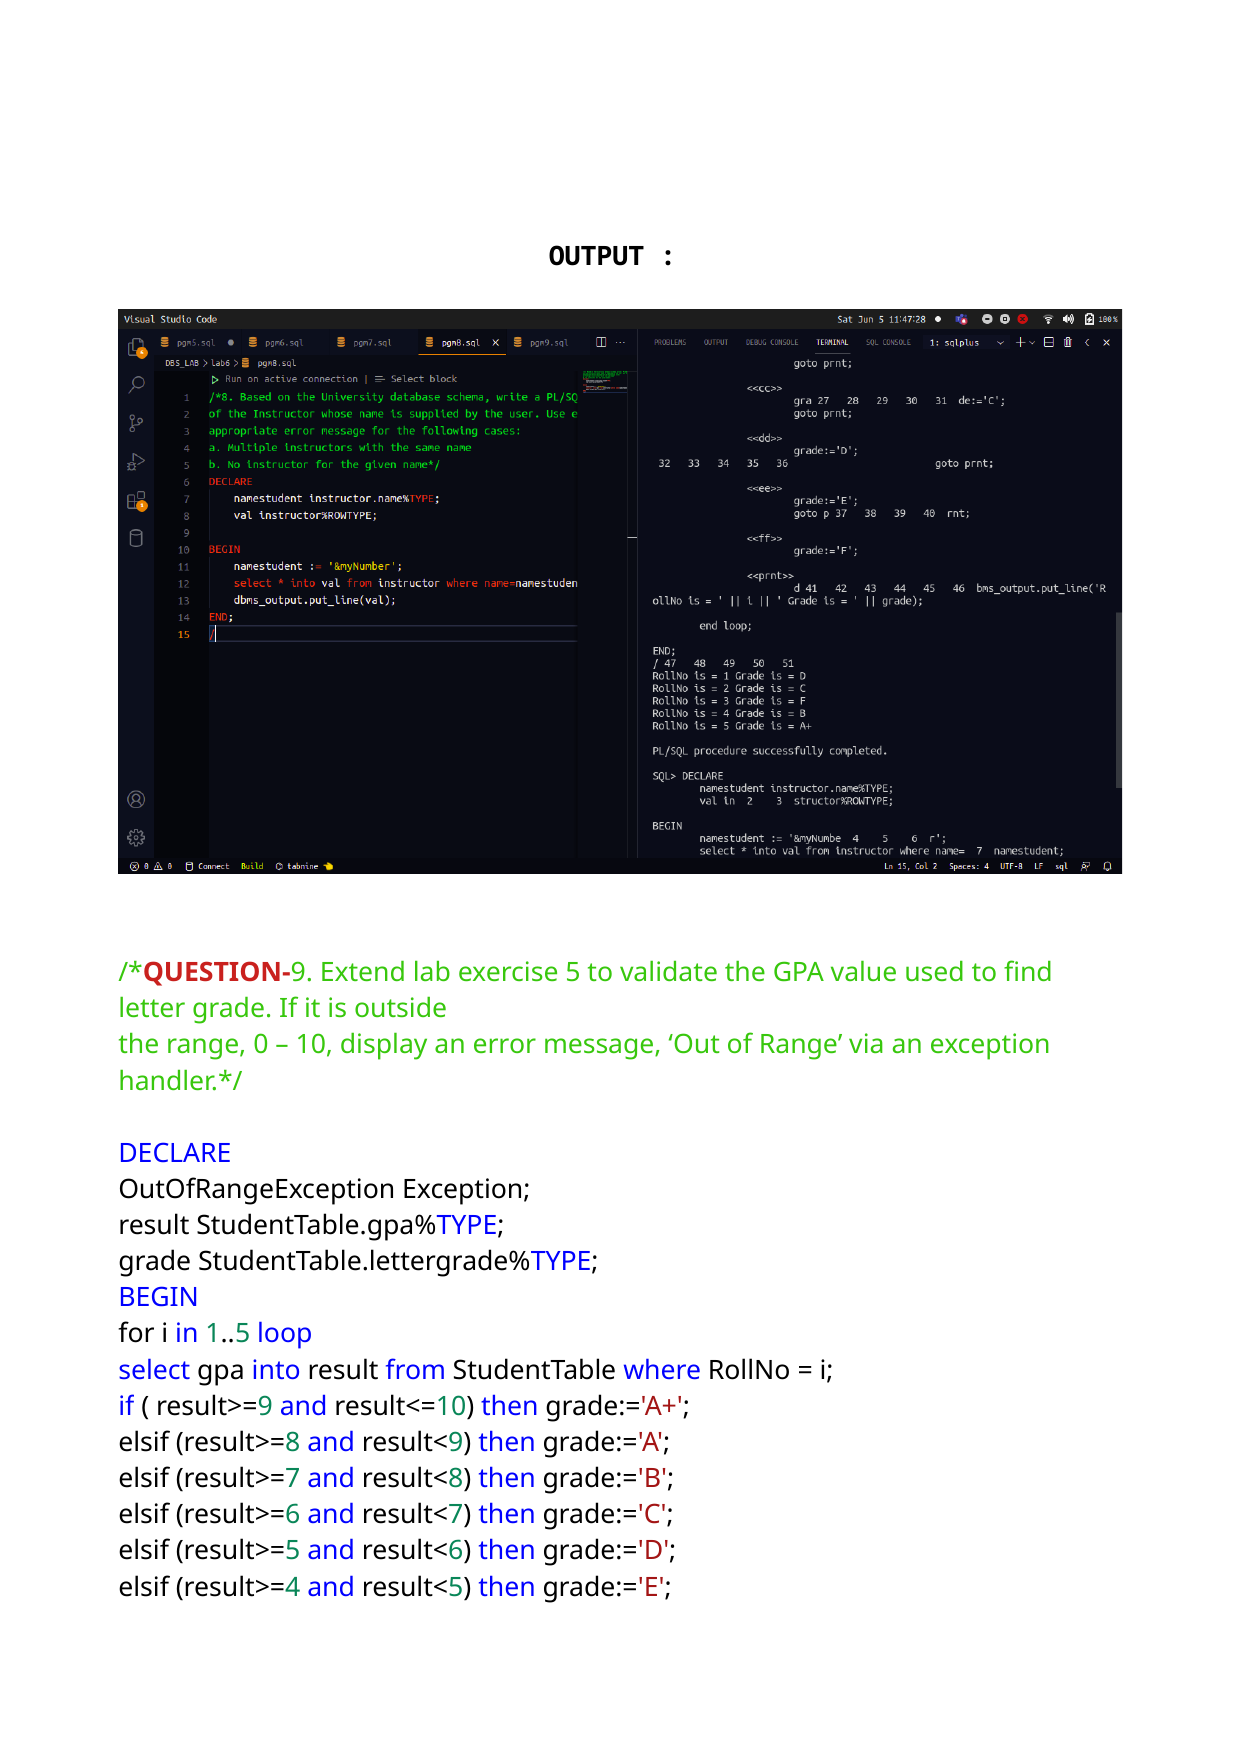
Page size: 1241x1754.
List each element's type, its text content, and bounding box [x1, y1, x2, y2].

text result StudentTable.gpa%TYPE; [118, 1206, 1122, 1242]
text /*QUESTION-9. Extend lab exercise 5 to validate the GPA value used to find letter grade. If it is outside [118, 953, 1122, 1026]
text OUTPUT : [118, 237, 1122, 273]
text grade StudentTable.lettergrade%TYPE; [118, 1242, 1122, 1278]
picture [118, 309, 1123, 874]
text for i in 1..5 loop [118, 1314, 1122, 1351]
text OutOfRangeException Exception; [118, 1170, 1122, 1206]
text if ( result>=9 and result<=10) then grade:='A+'; [118, 1387, 1122, 1423]
text elsif (result>=5 and result<6) then grade:='D'; [118, 1531, 1122, 1567]
text elsif (result>=6 and result<7) then grade:='C'; [118, 1495, 1122, 1531]
text elsif (result>=8 and result<9) then grade:='A'; [118, 1423, 1122, 1459]
text DECLARE [118, 1134, 1122, 1170]
text select gpa into result from StudentTable where RollNo = i; [118, 1351, 1122, 1387]
text the range, 0 – 10, display an error message, ‘Out of Range’ via an exception handler.*/ [118, 1026, 1122, 1098]
text elsif (result>=7 and result<8) then grade:='B'; [118, 1459, 1122, 1495]
text elsif (result>=4 and result<5) then grade:='E'; [118, 1567, 1122, 1604]
text BEGIN [118, 1278, 1122, 1314]
